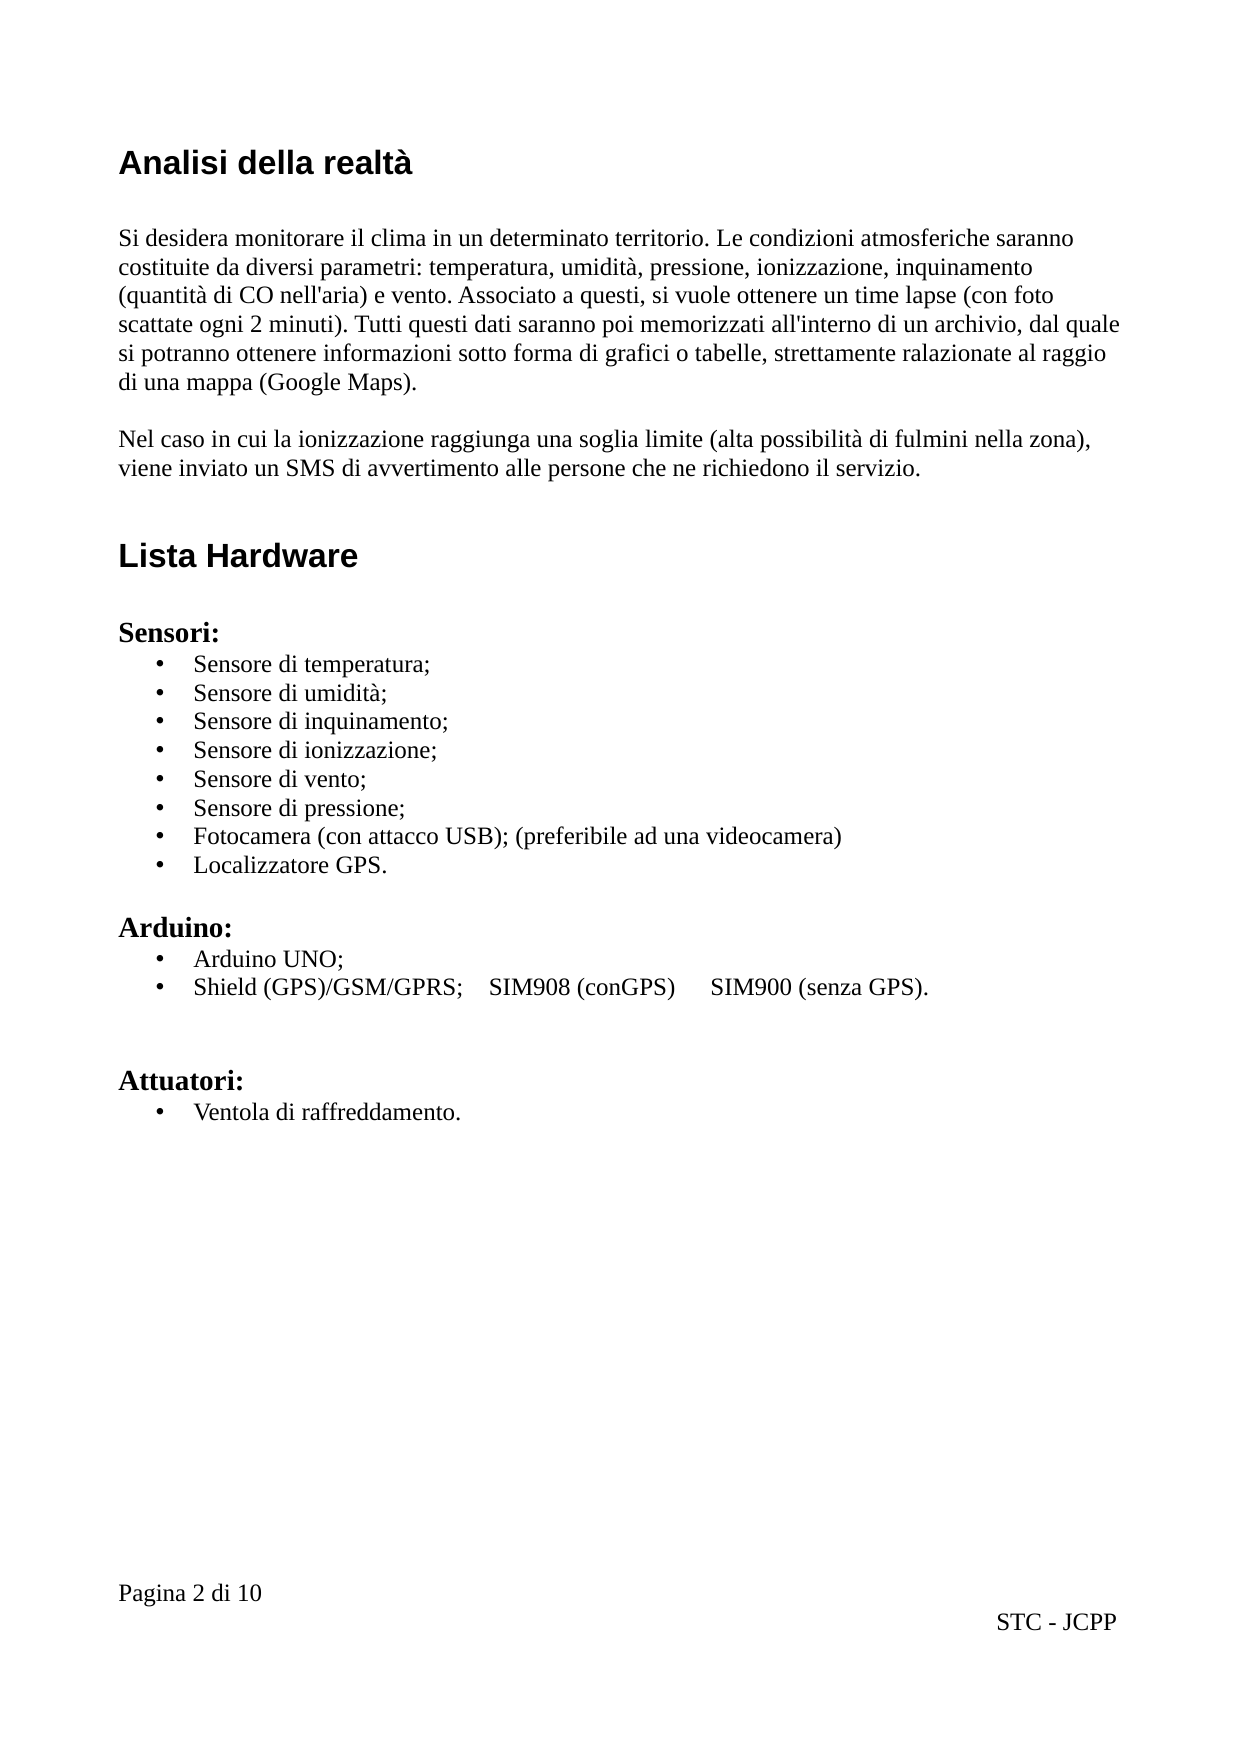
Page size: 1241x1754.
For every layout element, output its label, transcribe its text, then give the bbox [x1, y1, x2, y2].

list Arduino UNO; [156, 944, 1122, 972]
list Shield (GPS)/GSM/GPRS; SIM908 (conGPS) SIM900 (senza GPS). [156, 972, 1122, 1001]
text Attuatori: [118, 1063, 1122, 1097]
list Sensore di ionizzazione; [156, 735, 1122, 764]
list Sensore di vento; [156, 764, 1122, 793]
subtitle Lista Hardware [118, 536, 1122, 574]
text Arduino: [118, 910, 1122, 944]
list Localizzatore GPS. [156, 850, 1122, 879]
list Ventola di raffreddamento. [156, 1097, 1122, 1126]
text Si desidera monitorare il clima in un determinato territorio. Le condizioni atmosferiche saranno costituite da diversi parametri: temperatura, umidità, pressione, ionizzazione, inquinamento (quantità di CO nell'aria) e vento. Associato a questi, si vuole ottenere un time lapse (con foto scattate ogni 2 minuti). Tutti questi dati saranno poi memorizzati all'interno di un archivio, dal quale si potranno ottenere informazioni sotto forma di grafici o tabelle, strettamente ralazionate al raggio di una mappa (Google Maps). [118, 223, 1122, 396]
list Fotocamera (con attacco USB); (preferibile ad una videocamera) [156, 821, 1122, 850]
subtitle Analisi della realtà [118, 143, 1122, 182]
list Sensore di umidità; [156, 678, 1122, 706]
list Sensore di temperatura; [156, 649, 1122, 678]
list Sensore di pressione; [156, 793, 1122, 821]
list Sensore di inquinamento; [156, 706, 1122, 735]
text Sensori: [118, 615, 1122, 649]
text Nel caso in cui la ionizzazione raggiunga una soglia limite (alta possibilità di fulmini nella zona), viene inviato un SMS di avvertimento alle persone che ne richiedono il servizio. [118, 424, 1122, 482]
